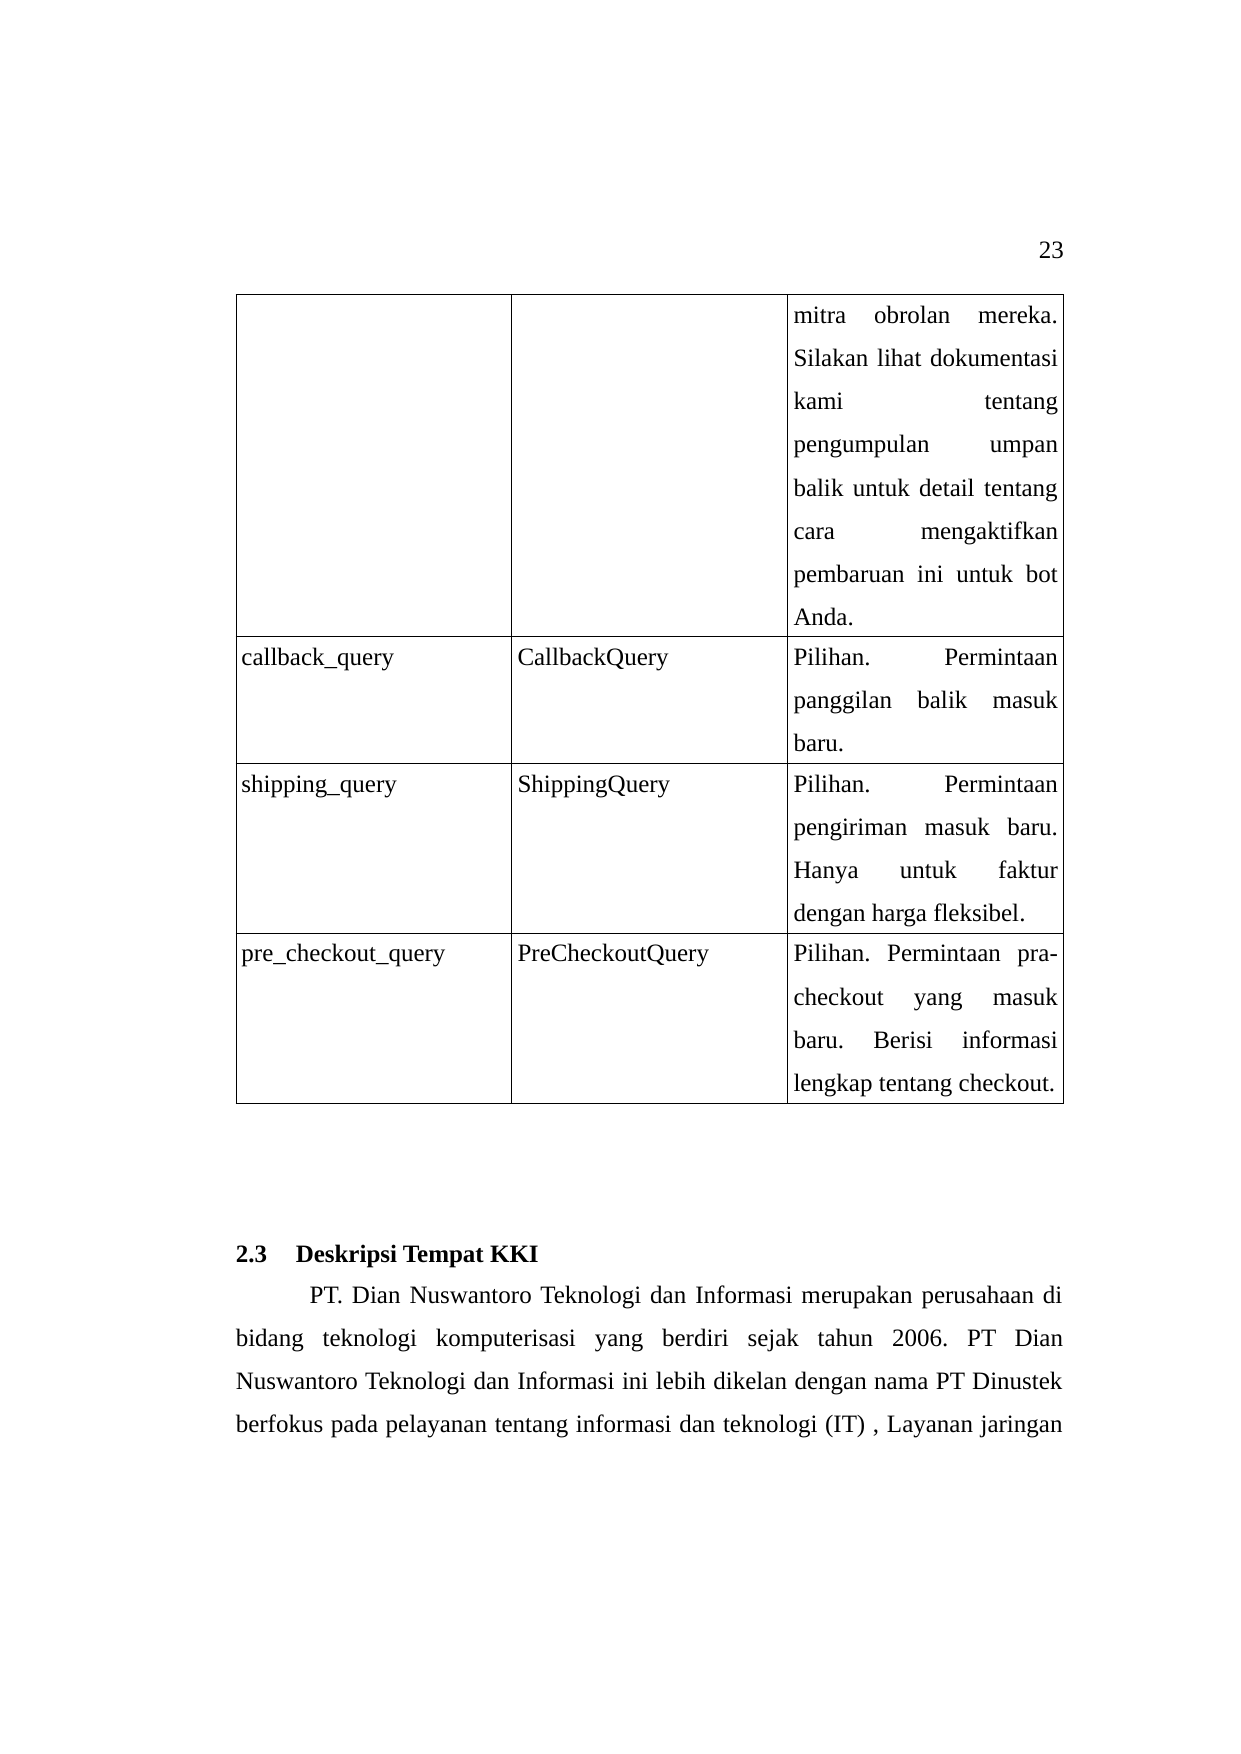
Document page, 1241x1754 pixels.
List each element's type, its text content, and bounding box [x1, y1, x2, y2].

subtitle Deskripsi Tempat KKI [236, 1239, 1063, 1267]
table_cell Pilihan. Permintaan pengiriman masuk baru. Hanya untuk faktur dengan harga fleksibel. [788, 764, 1063, 933]
table_cell pre_checkout_query [237, 934, 511, 1102]
table_cell CallbackQuery [512, 637, 787, 763]
table_cell [237, 295, 511, 636]
table_cell callback_query [237, 637, 511, 763]
table_cell PreCheckoutQuery [512, 934, 787, 1102]
table_cell ShippingQuery [512, 764, 787, 933]
table_cell mitra obrolan mereka. Silakan lihat dokumentasi kami tentang pengumpulan umpan balik untuk detail tentang cara mengaktifkan pembaruan ini untuk bot Anda. [788, 295, 1063, 636]
table_cell [512, 295, 787, 636]
table_cell shipping_query [237, 764, 511, 933]
table_cell Pilihan. Permintaan panggilan balik masuk baru. [788, 637, 1063, 763]
text PT. Dian Nuswantoro Teknologi dan Informasi merupakan perusahaan di bidang teknologi komputerisasi yang berdiri sejak tahun 2006. PT Dian Nuswantoro Teknologi dan Informasi ini lebih dikelan dengan nama PT Dinustek berfokus pada pelayanan tentang informasi dan teknologi (IT) , Layanan jaringan [236, 1280, 1063, 1438]
table_cell Pilihan. Permintaan pra-checkout yang masuk baru. Berisi informasi lengkap tentang checkout. [788, 934, 1063, 1102]
